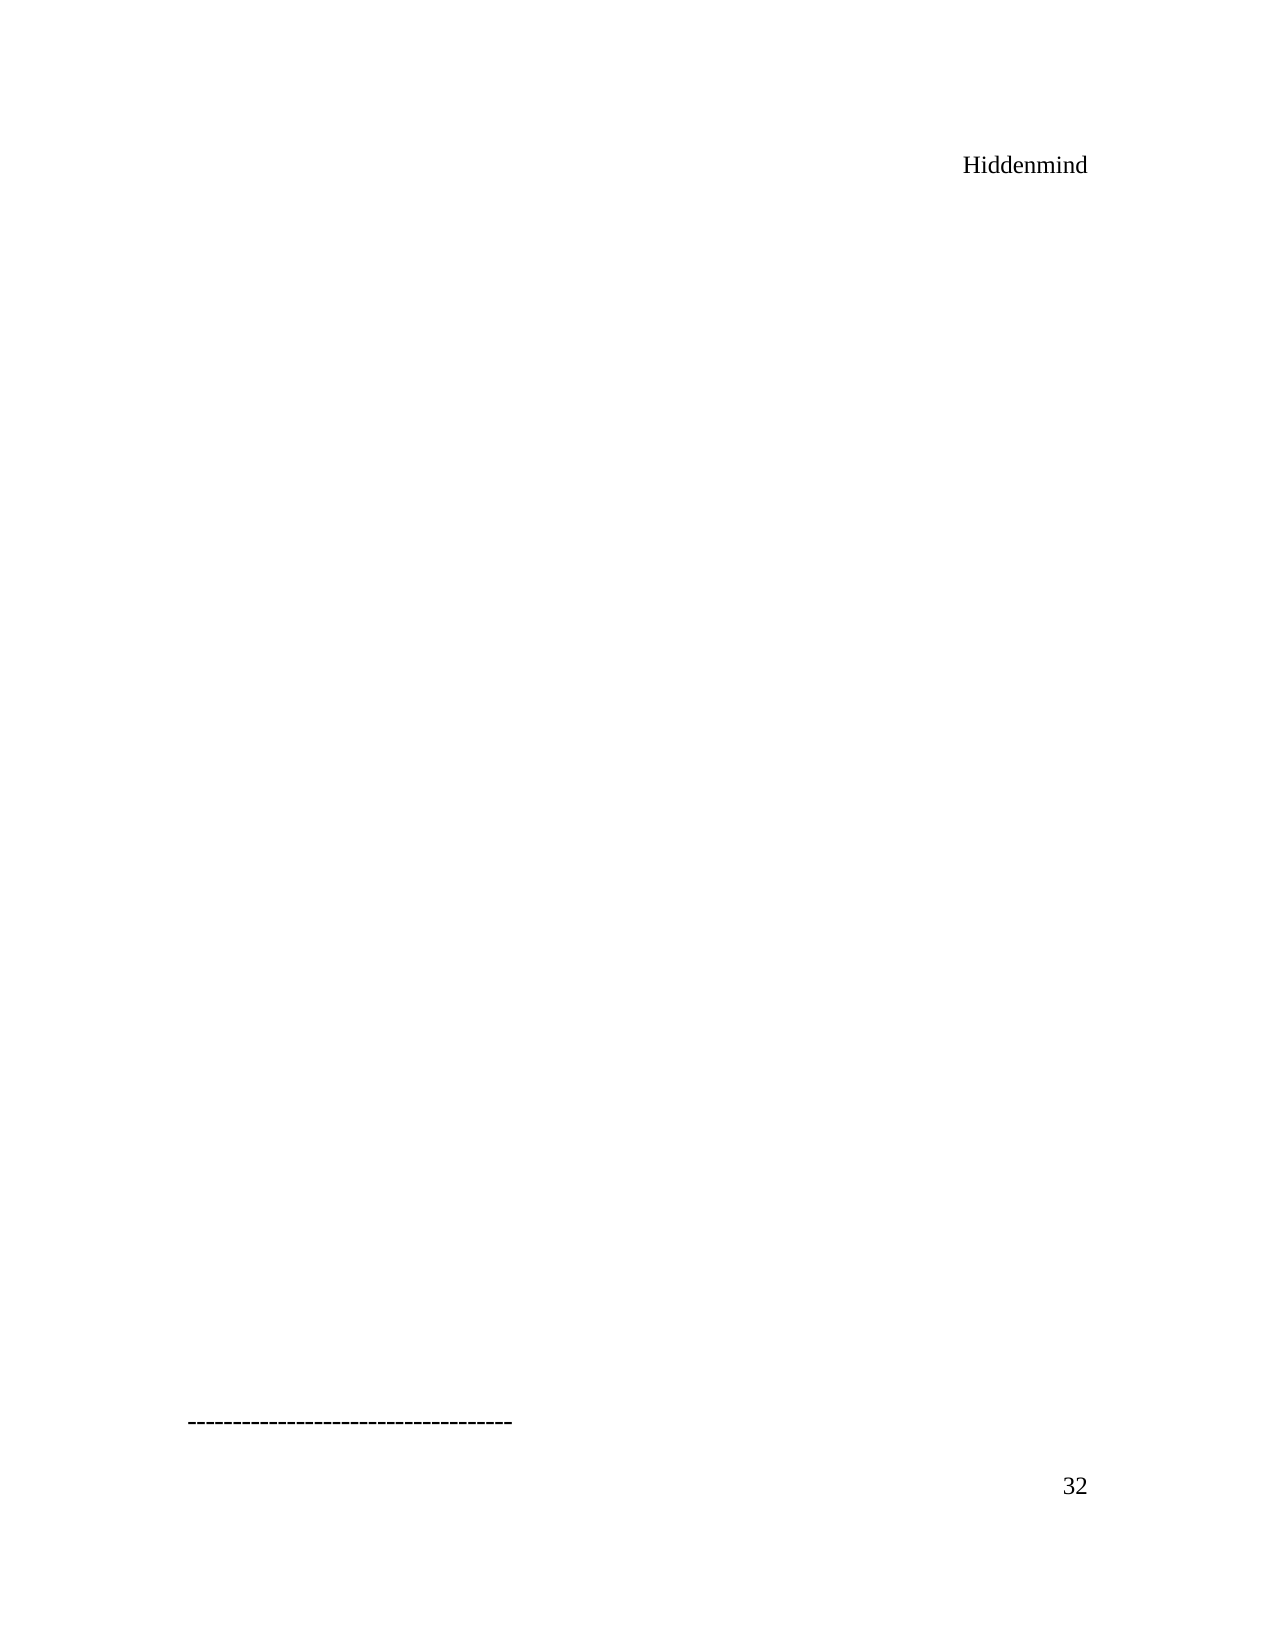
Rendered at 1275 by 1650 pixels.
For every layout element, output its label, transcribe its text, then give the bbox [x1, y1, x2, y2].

text ------------------------------------ [187, 1401, 1087, 1440]
